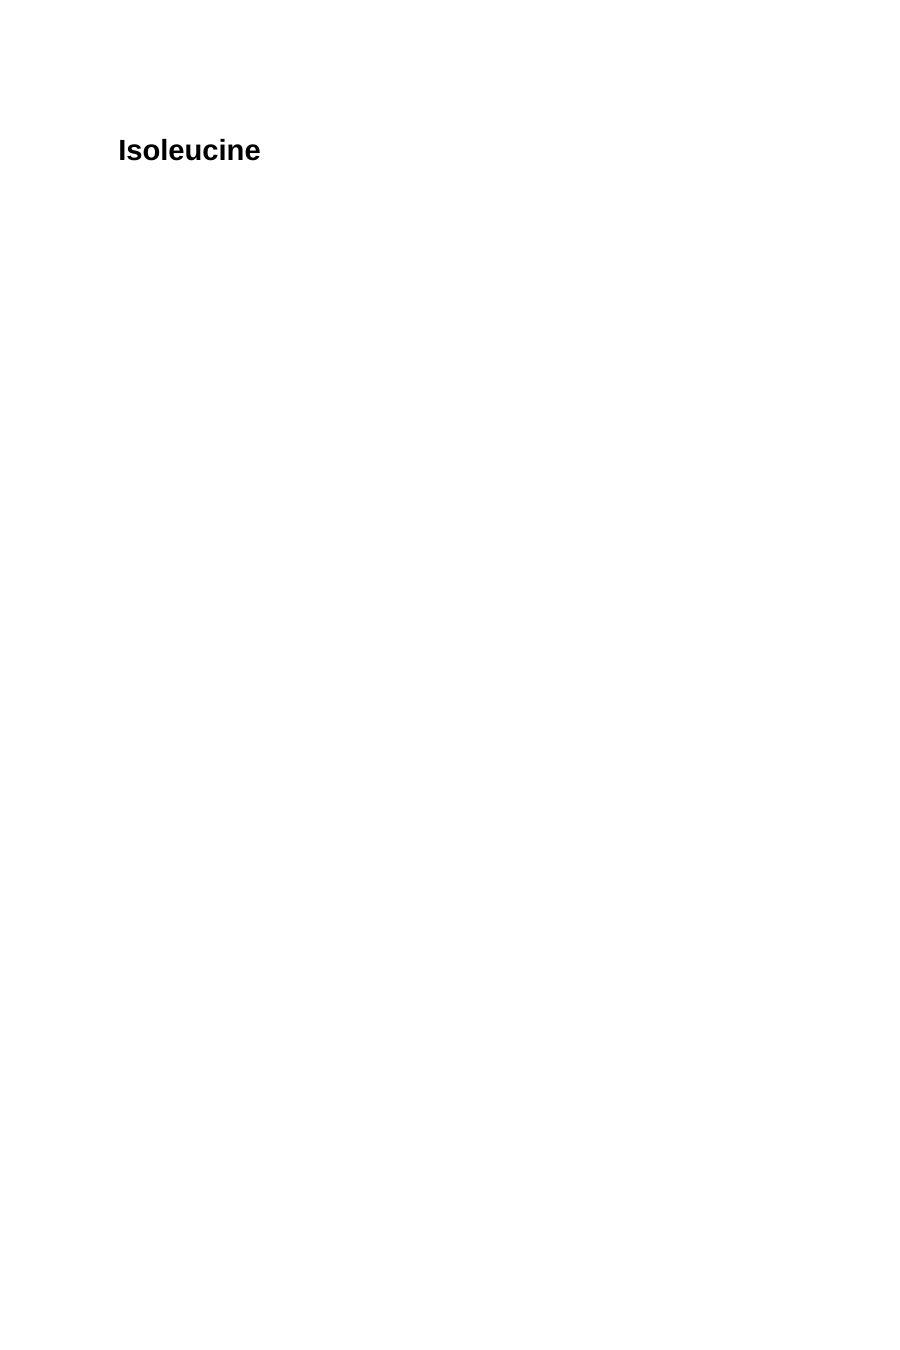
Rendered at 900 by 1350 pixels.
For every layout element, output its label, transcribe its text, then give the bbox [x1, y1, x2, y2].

subtitle Isoleucine [118, 133, 782, 166]
